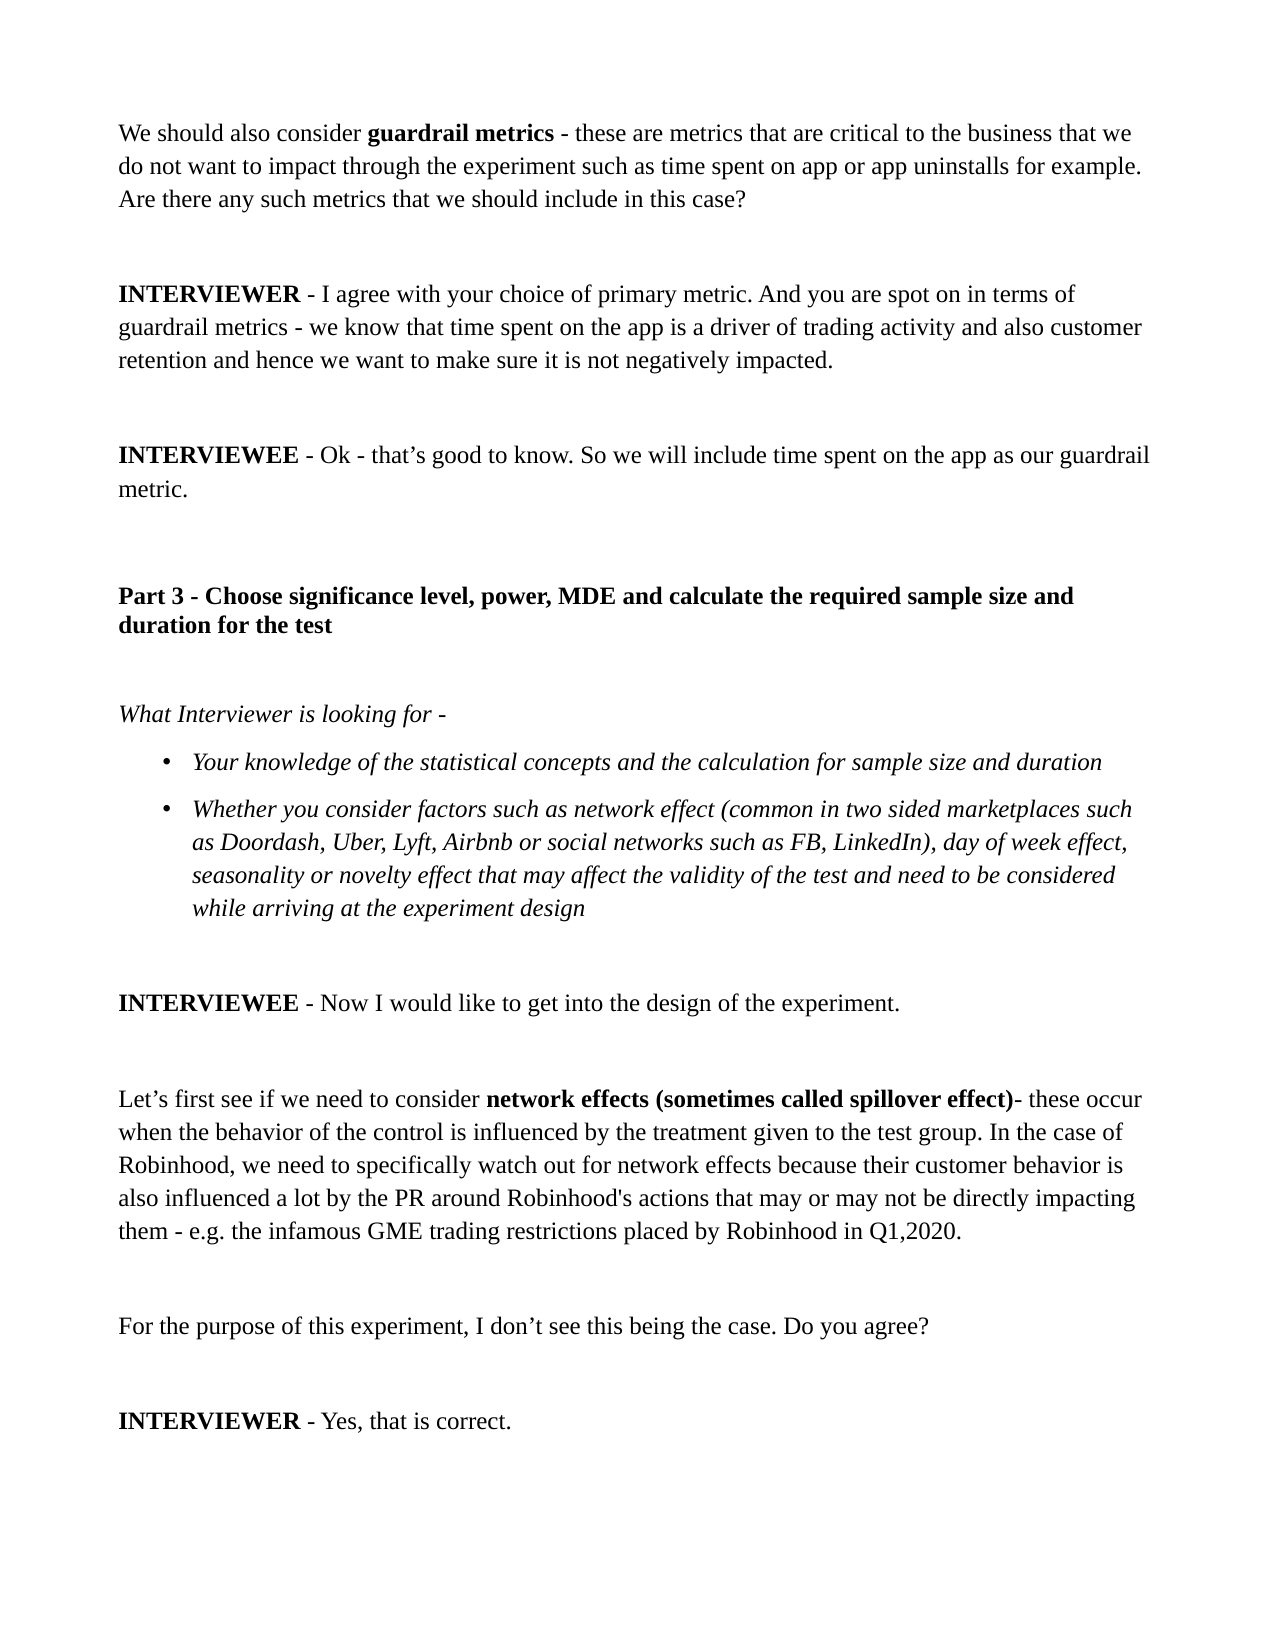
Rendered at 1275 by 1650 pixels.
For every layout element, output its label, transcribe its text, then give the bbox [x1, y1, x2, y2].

text INTERVIEWER - Yes, that is correct. [118, 1406, 1157, 1435]
text We should also consider guardrail metrics - these are metrics that are critical to the business that we do not want to impact through the experiment such as time spent on app or app uninstalls for example. Are there any such metrics that we should include in this case? [118, 118, 1157, 213]
text INTERVIEWEE - Now I would like to get into the design of the experiment. [118, 988, 1157, 1017]
list Your knowledge of the statistical concepts and the calculation for sample size and duration [162, 747, 1157, 775]
text For the purpose of this experiment, I don’t see this being the case. Do you agree? [118, 1311, 1157, 1340]
text Let’s first see if we need to consider network effects (sometimes called spillover effect)- these occur when the behavior of the control is influenced by the treatment given to the test group. In the case of Robinhood, we need to specifically watch out for network effects because their customer behavior is also influenced a lot by the PR around Robinhood's actions that may or may not be directly impacting them - e.g. the infamous GME trading restrictions placed by Robinhood in Q1,2020. [118, 1084, 1157, 1244]
text INTERVIEWEE - Ok - that’s good to know. So we will include time spent on the app as our guardrail metric. [118, 441, 1157, 502]
subtitle Part 3 - Choose significance level, power, MDE and calculate the required sample size and duration for the test [118, 581, 1157, 639]
list Whether you consider factors such as network effect (common in two sided marketplaces such as Doordash, Uber, Lyft, Airbnb or social networks such as FB, LinkedIn), day of week effect, seasonality or novelty effect that may affect the validity of the test and need to be considered while arriving at the experiment design [162, 794, 1157, 922]
text INTERVIEWER - I agree with your choice of primary metric. And you are spot on in terms of guardrail metrics - we know that time spent on the app is a driver of trading activity and also customer retention and hence we want to make sure it is not negatively impacted. [118, 279, 1157, 374]
text What Interviewer is looking for - [118, 699, 1157, 728]
